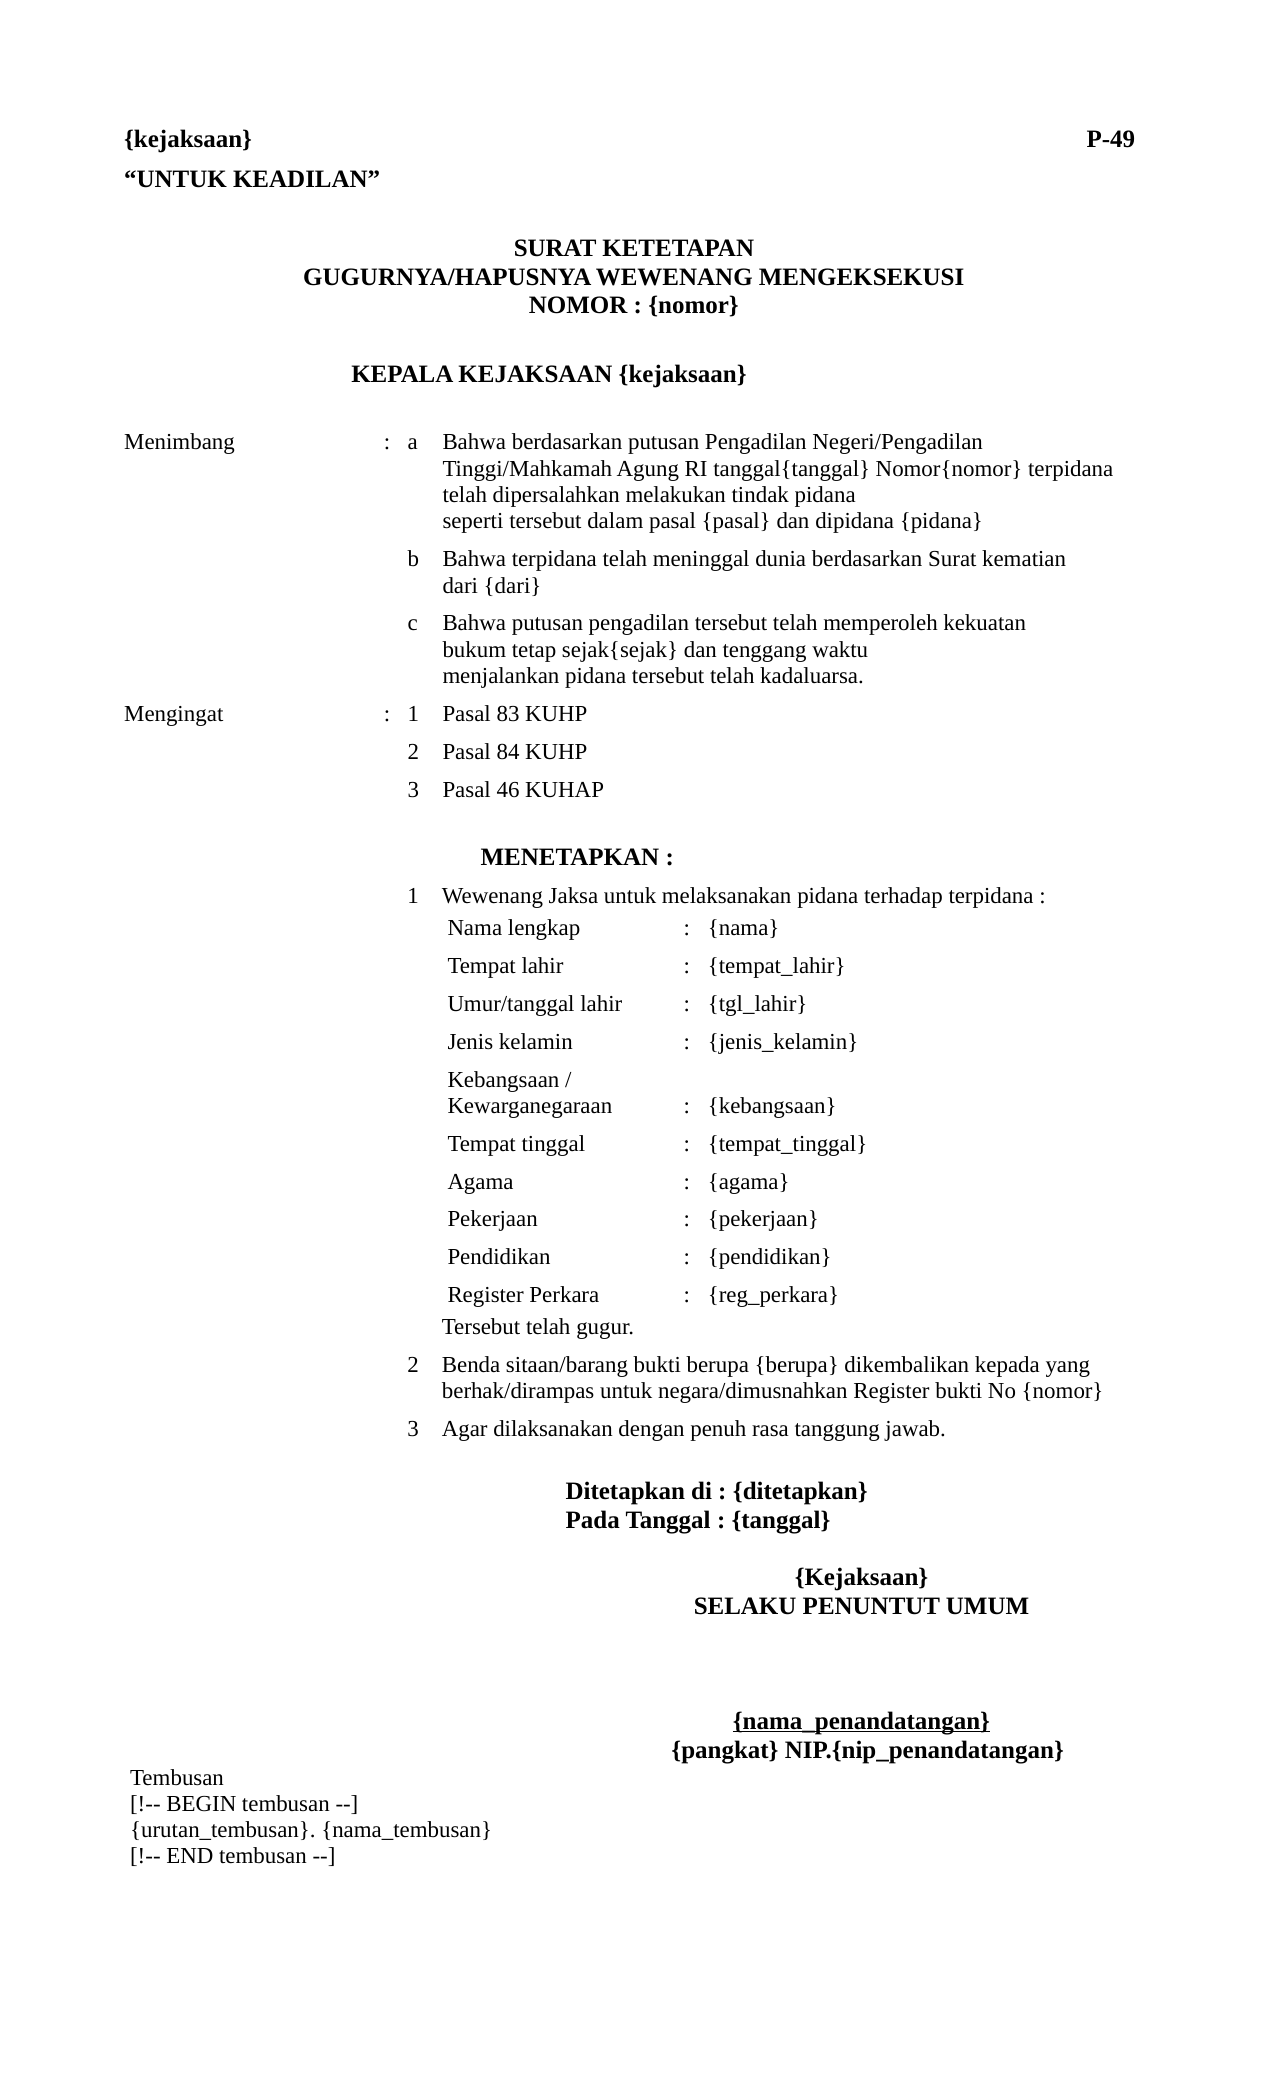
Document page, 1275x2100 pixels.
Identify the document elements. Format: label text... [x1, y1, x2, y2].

table_header a [402, 423, 436, 539]
table_cell Jenis kelamin [442, 1022, 678, 1060]
table_cell Pasal 83 KUHP [436, 694, 1156, 732]
table_cell [378, 770, 402, 808]
table_header Nama lengkap [442, 909, 678, 947]
table_header Ditetapkan di : {ditetapkan} Pada Tanggal : {tanggal} {Kejaksaan} SELAKU PENUNTUT UMUM {nama_penandatangan} {pangkat} NIP.{nip_penandatangan} [565, 1476, 1157, 1763]
table_cell Umur/tanggal lahir [442, 984, 678, 1022]
table_cell 1 [402, 694, 436, 732]
table_cell Tempat lahir [442, 947, 678, 984]
table_cell Tempat tinggal [442, 1124, 678, 1162]
table_cell {reg_perkara} [702, 1275, 1150, 1313]
table_cell Register Perkara [442, 1275, 678, 1313]
table_cell Pendidikan [442, 1238, 678, 1275]
text [!-- END tembusan --] [130, 1843, 1157, 1869]
table_cell : [678, 1162, 702, 1200]
table_header Bahwa berdasarkan putusan Pengadilan Negeri/Pengadilan Tinggi/Mahkamah Agung RI tanggal{tanggal} Nomor{nomor} terpidana telah dipersalahkan melakukan tindak pidana seperti tersebut dalam pasal {pasal} dan dipidana {pidana} [436, 423, 1156, 539]
table_header SURAT KETETAPAN GUGURNYA/HAPUSNYA WEWENANG MENGEKSEKUSI NOMOR : {nomor} [291, 227, 976, 325]
table_cell {pendidikan} [702, 1238, 1150, 1275]
text [!-- BEGIN tembusan --] [130, 1790, 1157, 1816]
table_header 1 [401, 877, 436, 1345]
table_header [118, 1476, 239, 1763]
table_cell Bahwa terpidana telah meninggal dunia berdasarkan Surat kematian dari {dari} [436, 540, 1156, 604]
table_cell : [678, 1022, 702, 1060]
table_cell 2 [402, 732, 436, 770]
table_cell : [678, 1124, 702, 1162]
table_cell Bahwa putusan pengadilan tersebut telah memperoleh kekuatan bukum tetap sejak{sejak} dan tenggang waktu menjalankan pidana tersebut telah kadaluarsa. [436, 604, 1156, 694]
table_cell b [402, 540, 436, 604]
table_cell {tempat_lahir} [702, 947, 1150, 984]
table_cell : [678, 947, 702, 984]
table_cell Benda sitaan/barang bukti berupa {berupa} dikembalikan kepada yang berhak/dirampas untuk negara/dimusnahkan Register bukti No {nomor} [436, 1345, 1156, 1409]
table_header KEPALA KEJAKSAAN {kejaksaan} [345, 354, 777, 394]
table_header MENETAPKAN : [475, 836, 1156, 877]
table_cell Pekerjaan [442, 1200, 678, 1238]
table_header “UNTUK KEADILAN” [118, 158, 429, 198]
text {urutan_tembusan}. {nama_tembusan} [130, 1816, 1157, 1843]
table_cell : [678, 1275, 702, 1313]
table_cell {jenis_kelamin} [702, 1022, 1150, 1060]
table_cell c [402, 604, 436, 694]
table_cell : [378, 694, 402, 732]
table_header Wewenang Jaksa untuk melaksanakan pidana terhadap terpidana : Tersebut telah gugur. [436, 877, 1156, 1345]
table_cell Pasal 84 KUHP [436, 732, 1156, 770]
table_header P-49 [1081, 118, 1156, 158]
table_cell {pekerjaan} [702, 1200, 1150, 1238]
table_cell {tgl_lahir} [702, 984, 1150, 1022]
table_cell Agama [442, 1162, 678, 1200]
table_cell [378, 604, 402, 694]
table_header Menimbang [118, 423, 378, 539]
table_cell Pasal 46 KUHAP [436, 770, 1156, 808]
table_cell {agama} [702, 1162, 1150, 1200]
table_cell Agar dilaksanakan dengan penuh rasa tanggung jawab. [436, 1410, 1156, 1447]
table_cell : [678, 984, 702, 1022]
table_cell 3 [402, 770, 436, 808]
text Tembusan [130, 1763, 1157, 1790]
table_header {nama} [702, 909, 1150, 947]
table_cell [378, 540, 402, 604]
table_header {kejaksaan} [118, 118, 1081, 158]
table_cell [118, 732, 378, 770]
table_cell : [678, 1060, 702, 1124]
table_cell Kebangsaan / Kewarganegaraan [442, 1060, 678, 1124]
table_cell 2 [401, 1345, 436, 1409]
table_header : [378, 423, 402, 539]
table_cell {tempat_tinggal} [702, 1124, 1150, 1162]
table_cell [118, 604, 378, 694]
table_header [239, 1476, 565, 1763]
table_cell [378, 732, 402, 770]
table_cell [118, 540, 378, 604]
table_cell : [678, 1238, 702, 1275]
table_cell [118, 770, 378, 808]
table_cell 3 [401, 1410, 436, 1447]
table_cell : [678, 1200, 702, 1238]
table_header : [678, 909, 702, 947]
table_cell {kebangsaan} [702, 1060, 1150, 1124]
table_cell Mengingat [118, 694, 378, 732]
